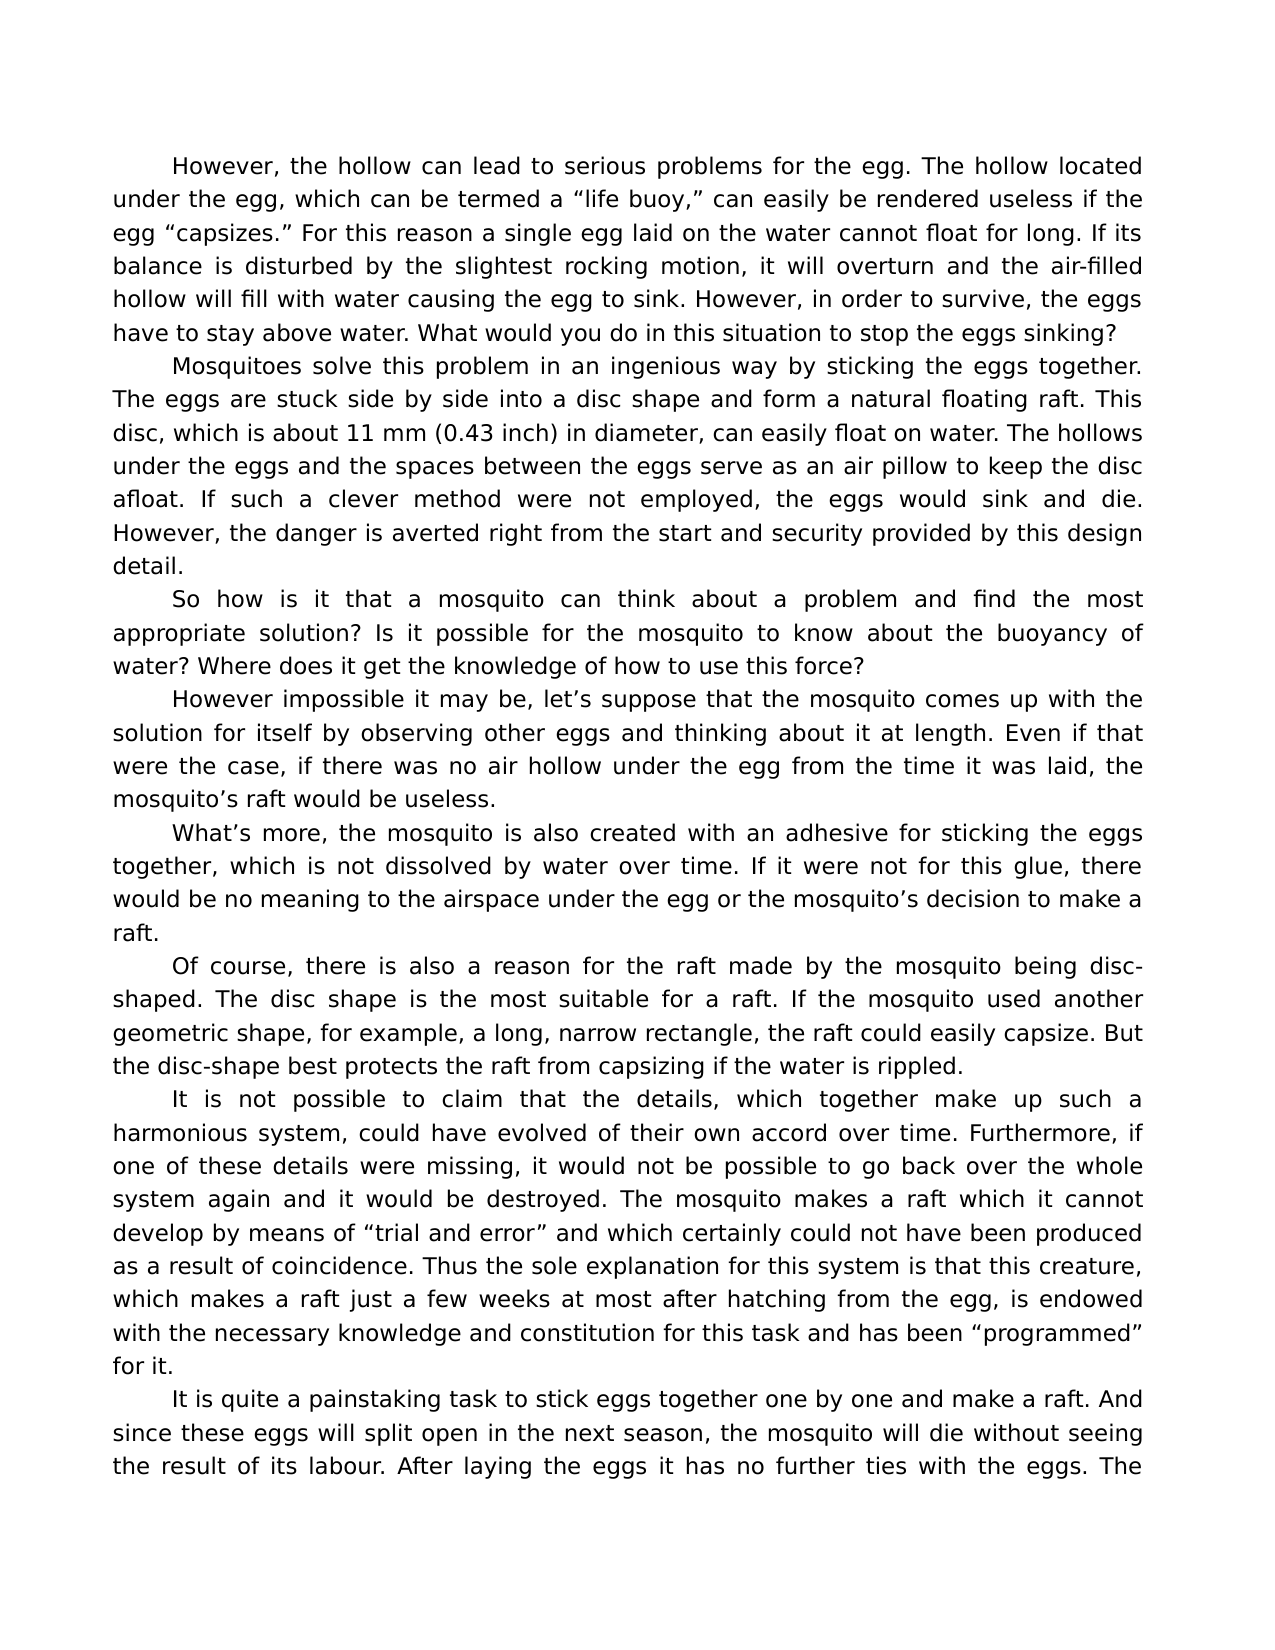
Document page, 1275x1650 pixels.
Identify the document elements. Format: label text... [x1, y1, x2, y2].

text Mosquitoes solve this problem in an ingenious way by sticking the eggs together. The eggs are stuck side by side into a disc shape and form a natural floating raft. This disc, which is about 11 mm (0.43 inch) in diameter, can easily float on water. The hollows under the eggs and the spaces between the eggs serve as an air pillow to keep the disc afloat. If such a clever method were not employed, the eggs would sink and die. However, the danger is averted right from the start and security provided by this design detail. [112, 348, 1145, 581]
text It is quite a painstaking task to stick eggs together one by one and make a raft. And since these eggs will split open in the next season, the mosquito will die without seeing the result of its labour. After laying the eggs it has no further ties with the eggs. The [112, 1381, 1145, 1481]
text It is not possible to claim that the details, which together make up such a harmonious system, could have evolved of their own accord over time. Furthermore, if one of these details were missing, it would not be possible to go back over the whole system again and it would be destroyed. The mosquito makes a raft which it cannot develop by means of “trial and error” and which certainly could not have been produced as a result of coincidence. Thus the sole explanation for this system is that this creature, which makes a raft just a few weeks at most after hatching from the egg, is endowed with the necessary knowledge and constitution for this task and has been “programmed” for it. [112, 1081, 1145, 1381]
text So how is it that a mosquito can think about a problem and find the most appropriate solution? Is it possible for the mosquito to know about the buoyancy of water? Where does it get the knowledge of how to use this force? [112, 581, 1145, 681]
text However impossible it may be, let’s suppose that the mosquito comes up with the solution for itself by observing other eggs and thinking about it at length. Even if that were the case, if there was no air hollow under the egg from the time it was laid, the mosquito’s raft would be useless. [112, 681, 1145, 814]
text Of course, there is also a reason for the raft made by the mosquito being disc-shaped. The disc shape is the most suitable for a raft. If the mosquito used another geometric shape, for example, a long, narrow rectangle, the raft could easily capsize. But the disc-shape best protects the raft from capsizing if the water is rippled. [112, 948, 1145, 1081]
text What’s more, the mosquito is also created with an adhesive for sticking the eggs together, which is not dissolved by water over time. If it were not for this glue, there would be no meaning to the airspace under the egg or the mosquito’s decision to make a raft. [112, 814, 1145, 948]
text However, the hollow can lead to serious problems for the egg. The hollow located under the egg, which can be termed a “life buoy,” can easily be rendered useless if the egg “capsizes.” For this reason a single egg laid on the water cannot float for long. If its balance is disturbed by the slightest rocking motion, it will overturn and the air-filled hollow will fill with water causing the egg to sink. However, in order to survive, the eggs have to stay above water. What would you do in this situation to stop the eggs sinking? [112, 148, 1145, 348]
